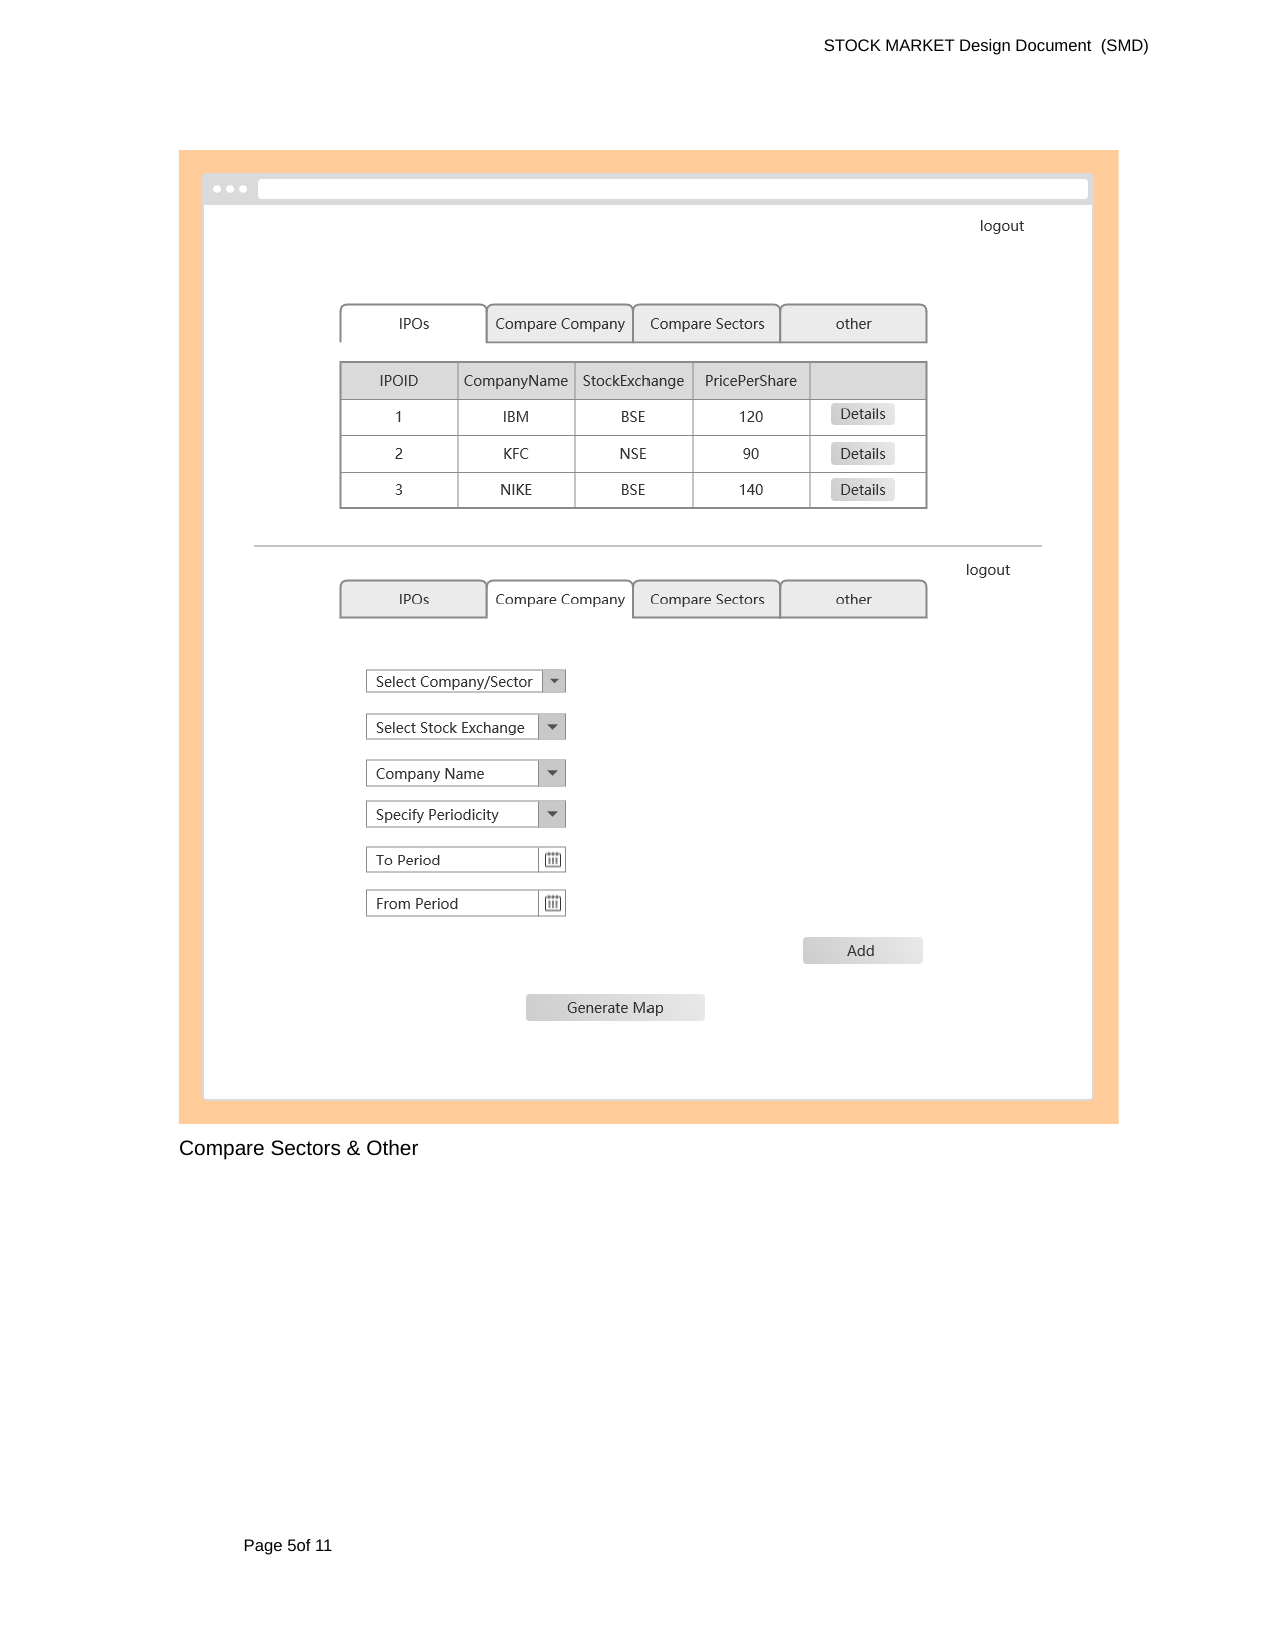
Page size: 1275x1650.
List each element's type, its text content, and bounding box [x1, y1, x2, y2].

text Compare Sectors & Other [179, 1136, 1170, 1160]
